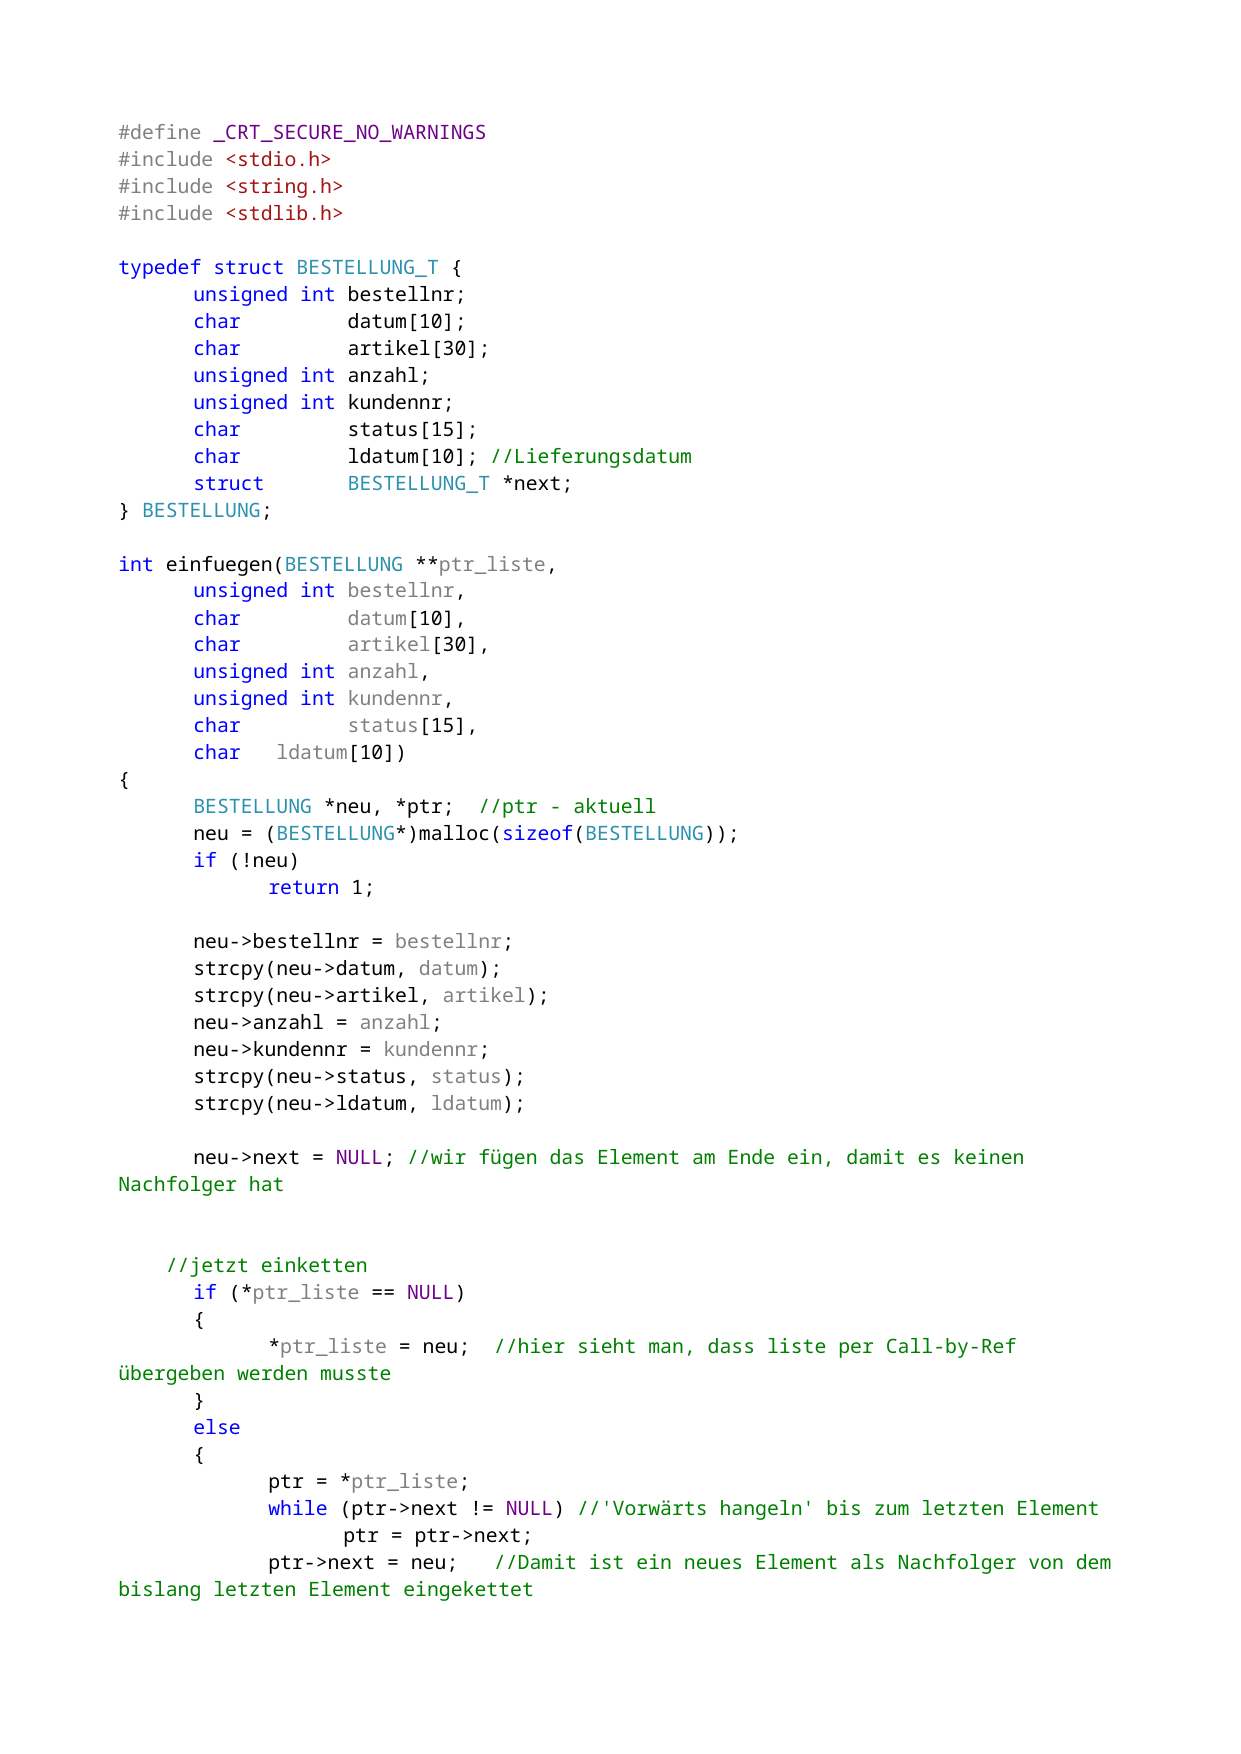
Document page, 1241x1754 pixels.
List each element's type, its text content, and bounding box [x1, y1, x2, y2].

text neu->bestellnr = bestellnr; [118, 927, 1122, 954]
text strcpy(neu->artikel, artikel); [118, 981, 1122, 1008]
text neu->kundennr = kundennr; [118, 1035, 1122, 1062]
text struct BESTELLUNG_T *next; [118, 469, 1122, 496]
text char artikel[30]; [118, 334, 1122, 361]
text BESTELLUNG *neu, *ptr; //ptr - aktuell [118, 793, 1122, 819]
text //jetzt einketten [118, 1251, 1122, 1278]
text strcpy(neu->ldatum, ldatum); [118, 1089, 1122, 1116]
text unsigned int bestellnr; [118, 280, 1122, 307]
text return 1; [118, 873, 1122, 901]
text unsigned int kundennr; [118, 388, 1122, 415]
text if (*ptr_liste == NULL) [118, 1278, 1122, 1305]
text unsigned int anzahl; [118, 361, 1122, 388]
text char ldatum[10]; //Lieferungsdatum [118, 442, 1122, 469]
text ptr = *ptr_liste; [118, 1467, 1122, 1494]
text if (!neu) [118, 847, 1122, 873]
text int einfuegen(BESTELLUNG **ptr_liste, [118, 550, 1122, 577]
text char datum[10], [118, 604, 1122, 631]
text } BESTELLUNG; [118, 496, 1122, 523]
text neu->next = NULL; //wir fügen das Element am Ende ein, damit es keinen Nachfolger hat [118, 1143, 1122, 1197]
text char artikel[30], [118, 631, 1122, 658]
text typedef struct BESTELLUNG_T { [118, 253, 1122, 280]
text char status[15]; [118, 415, 1122, 442]
text #include <stdio.h> [118, 145, 1122, 172]
text { [118, 1305, 1122, 1332]
text ptr = ptr->next; [118, 1521, 1122, 1548]
text unsigned int bestellnr, [118, 577, 1122, 604]
text { [118, 766, 1122, 793]
text else [118, 1413, 1122, 1440]
text *ptr_liste = neu; //hier sieht man, dass liste per Call-by-Ref übergeben werden musste [118, 1332, 1122, 1386]
text strcpy(neu->status, status); [118, 1062, 1122, 1089]
text neu = (BESTELLUNG*)malloc(sizeof(BESTELLUNG)); [118, 819, 1122, 847]
text neu->anzahl = anzahl; [118, 1008, 1122, 1035]
text ptr->next = neu; //Damit ist ein neues Element als Nachfolger von dem bislang letzten Element eingekettet [118, 1548, 1122, 1629]
text while (ptr->next != NULL) //'Vorwärts hangeln' bis zum letzten Element [118, 1494, 1122, 1521]
text #include <string.h> [118, 172, 1122, 199]
text #include <stdlib.h> [118, 199, 1122, 226]
text #define _CRT_SECURE_NO_WARNINGS [118, 118, 1122, 145]
text char status[15], [118, 712, 1122, 739]
text unsigned int anzahl, [118, 658, 1122, 685]
text char datum[10]; [118, 307, 1122, 334]
text { [118, 1440, 1122, 1467]
text unsigned int kundennr, [118, 685, 1122, 712]
text strcpy(neu->datum, datum); [118, 954, 1122, 981]
text char ldatum[10]) [118, 739, 1122, 766]
text } [118, 1386, 1122, 1413]
